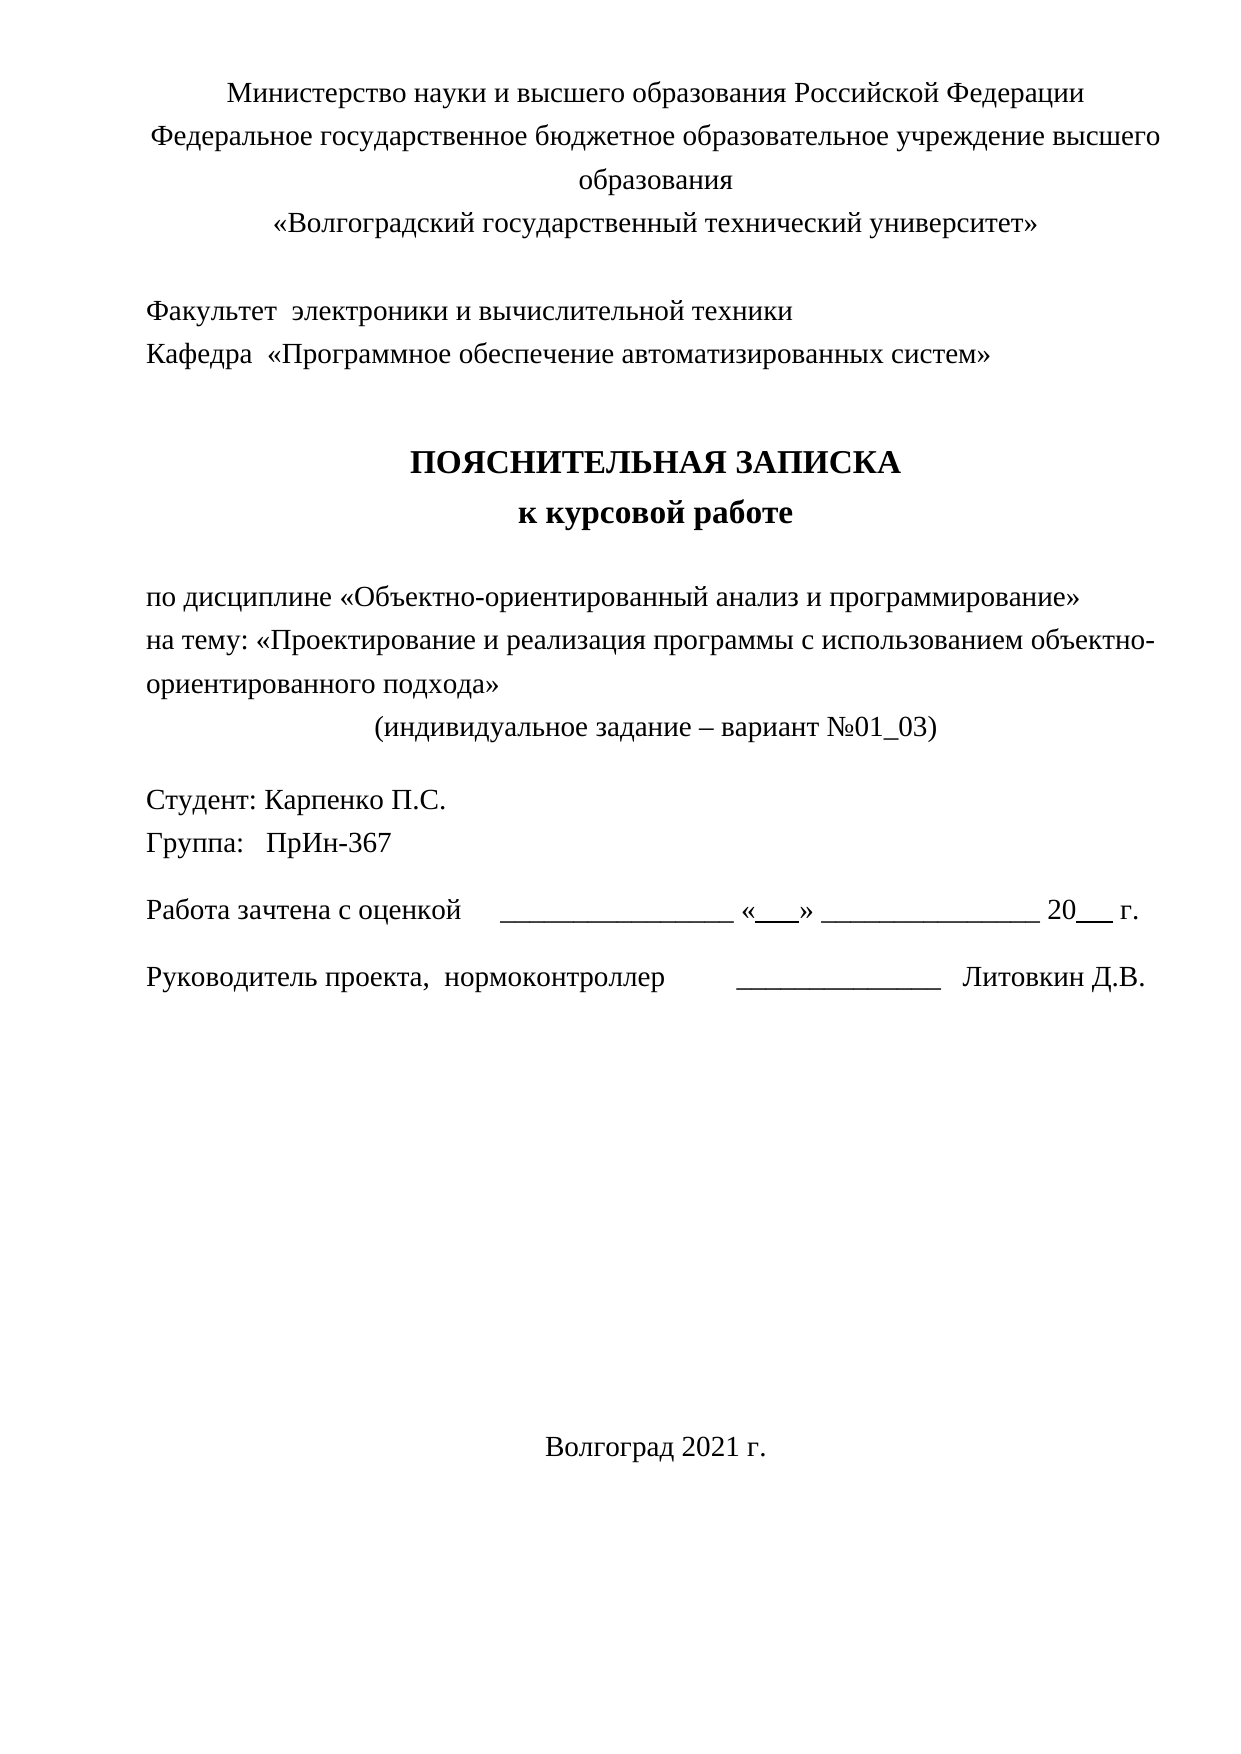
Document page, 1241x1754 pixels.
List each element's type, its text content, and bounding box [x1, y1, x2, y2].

text к курсовой работе [146, 492, 1165, 530]
text на тему: «Проектирование и реализация программы с использованием объектно-ориентированного подхода» [146, 622, 1165, 699]
text Федеральное государственное бюджетное образовательное учреждение высшего образования [146, 118, 1165, 196]
text Группа: ПрИн-367 [146, 825, 1165, 859]
text «Волгоградский государственный технический университет» [146, 206, 1165, 239]
text Студент: Карпенко П.С. [146, 782, 1165, 815]
text по дисциплине «Объектно-ориентированный анализ и программирование» [146, 579, 1165, 612]
text Министерство науки и высшего образования Российской Федерации [146, 75, 1165, 108]
text Кафедра «Программное обеспечение автоматизированных систем» [146, 336, 1165, 370]
text Факультет электроники и вычислительной техники [146, 293, 1165, 326]
text Волгоград 2021 г. [146, 1429, 1165, 1463]
text (индивидуальное задание – вариант №01_03) [146, 709, 1165, 743]
text ПОЯСНИТЕЛЬНАЯ ЗАПИСКА [146, 442, 1165, 480]
text Руководитель проекта, нормоконтроллер ______________ Литовкин Д.В. [146, 959, 1165, 993]
text Работа зачтена с оценкой ________________ « » _______________ 20 г. [146, 892, 1165, 926]
